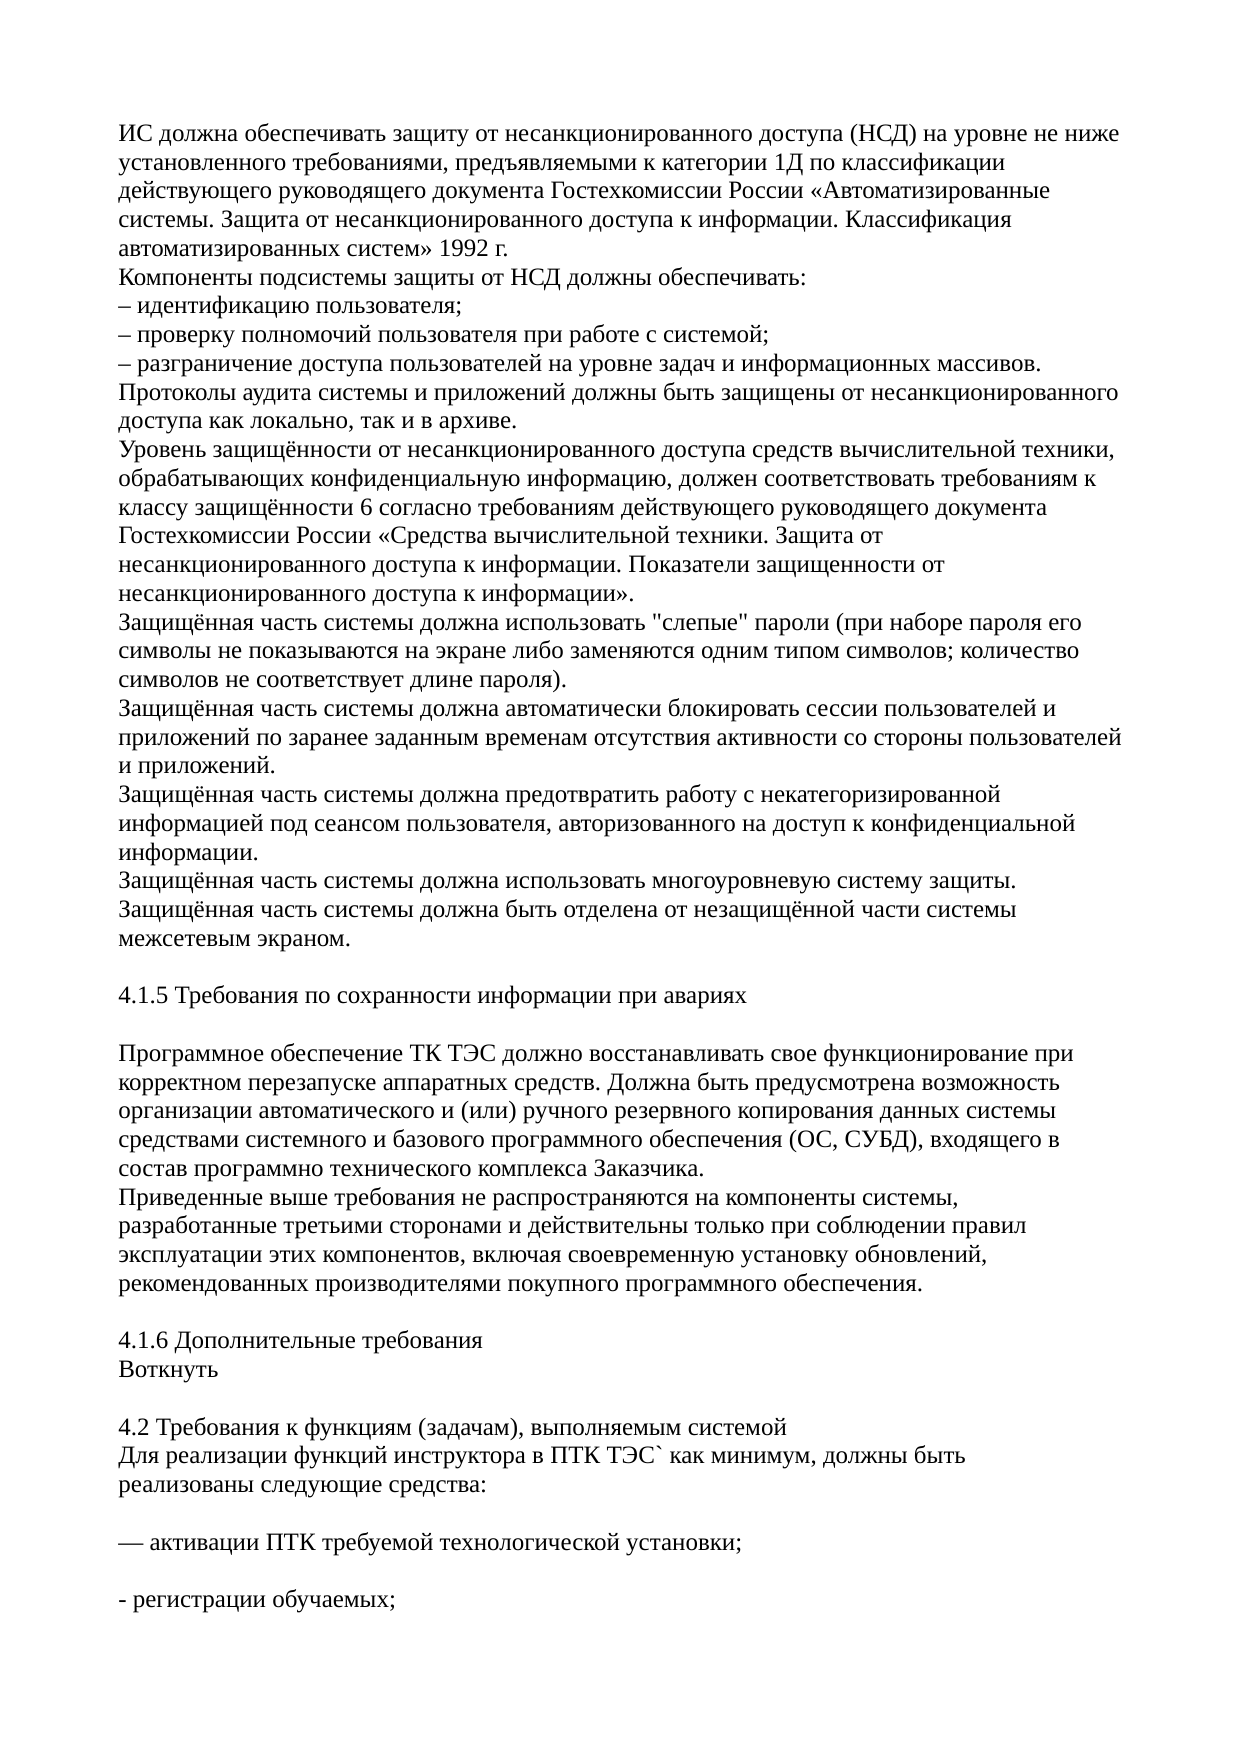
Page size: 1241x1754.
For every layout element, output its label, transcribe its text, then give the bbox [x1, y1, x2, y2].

text Уровень защищённости от несанкционированного доступа средств вычислительной техники, обрабатывающих конфиденциальную информацию, должен соответствовать требованиям к классу защищённости 6 согласно требованиям действующего руководящего документа Гостехкомиссии России «Средства вычислительной техники. Защита от несанкционированного доступа к информации. Показатели защищенности от несанкционированного доступа к информации». [118, 434, 1122, 607]
text ИС должна обеспечивать защиту от несанкционированного доступа (НСД) на уровне не ниже установленного требованиями, предъявляемыми к категории 1Д по классификации действующего руководящего документа Гостехкомиссии России «Автоматизированные системы. Защита от несанкционированного доступа к информации. Классификация автоматизированных систем» 1992 г. [118, 118, 1122, 262]
text – идентификацию пользователя; [118, 291, 1122, 319]
text Защищённая часть системы должна использовать многоуровневую систему защиты. Защищённая часть системы должна быть отделена от незащищённой части системы межсетевым экраном. [118, 866, 1122, 952]
text Защищённая часть системы должна предотвратить работу с некатегоризированной информацией под сеансом пользователя, авторизованного на доступ к конфиденциальной информации. [118, 779, 1122, 866]
text 4.1.6 Дополнительные требования [118, 1326, 1122, 1354]
text Протоколы аудита системы и приложений должны быть защищены от несанкционированного доступа как локально, так и в архиве. [118, 377, 1122, 434]
text Для реализации функций инструктора в ПТК ТЭС` как минимум, должны быть [118, 1441, 1122, 1469]
text - регистрации обучаемых; [118, 1584, 1122, 1613]
text Защищённая часть системы должна автоматически блокировать сессии пользователей и приложений по заранее заданным временам отсутствия активности со стороны пользователей и приложений. [118, 693, 1122, 779]
text – разграничение доступа пользователей на уровне задач и информационных массивов. [118, 348, 1122, 377]
text Защищённая часть системы должна использовать "слепые" пароли (при наборе пароля его символы не показываются на экране либо заменяются одним типом символов; количество символов не соответствует длине пароля). [118, 607, 1122, 693]
text 4.1.5 Требования по сохранности информации при авариях [118, 981, 1122, 1009]
text 4.2 Требования к функциям (задачам), выполняемым системой [118, 1412, 1122, 1441]
text Воткнуть [118, 1354, 1122, 1383]
text реализованы следующие средства: [118, 1469, 1122, 1498]
text – проверку полномочий пользователя при работе с системой; [118, 319, 1122, 348]
text Компоненты подсистемы защиты от НСД должны обеспечивать: [118, 262, 1122, 291]
text Программное обеспечение ТК ТЭС должно восстанавливать свое функционирование при корректном перезапуске аппаратных средств. Должна быть предусмотрена возможность организации автоматического и (или) ручного резервного копирования данных системы средствами системного и базового программного обеспечения (ОС, СУБД), входящего в состав программно технического комплекса Заказчика. [118, 1038, 1122, 1182]
text Приведенные выше требования не распространяются на компоненты системы, разработанные третьими сторонами и действительны только при соблюдении правил эксплуатации этих компонентов, включая своевременную установку обновлений, рекомендованных производителями покупного программного обеспечения. [118, 1182, 1122, 1297]
text — активации ПТК требуемой технологической установки; [118, 1527, 1122, 1556]
